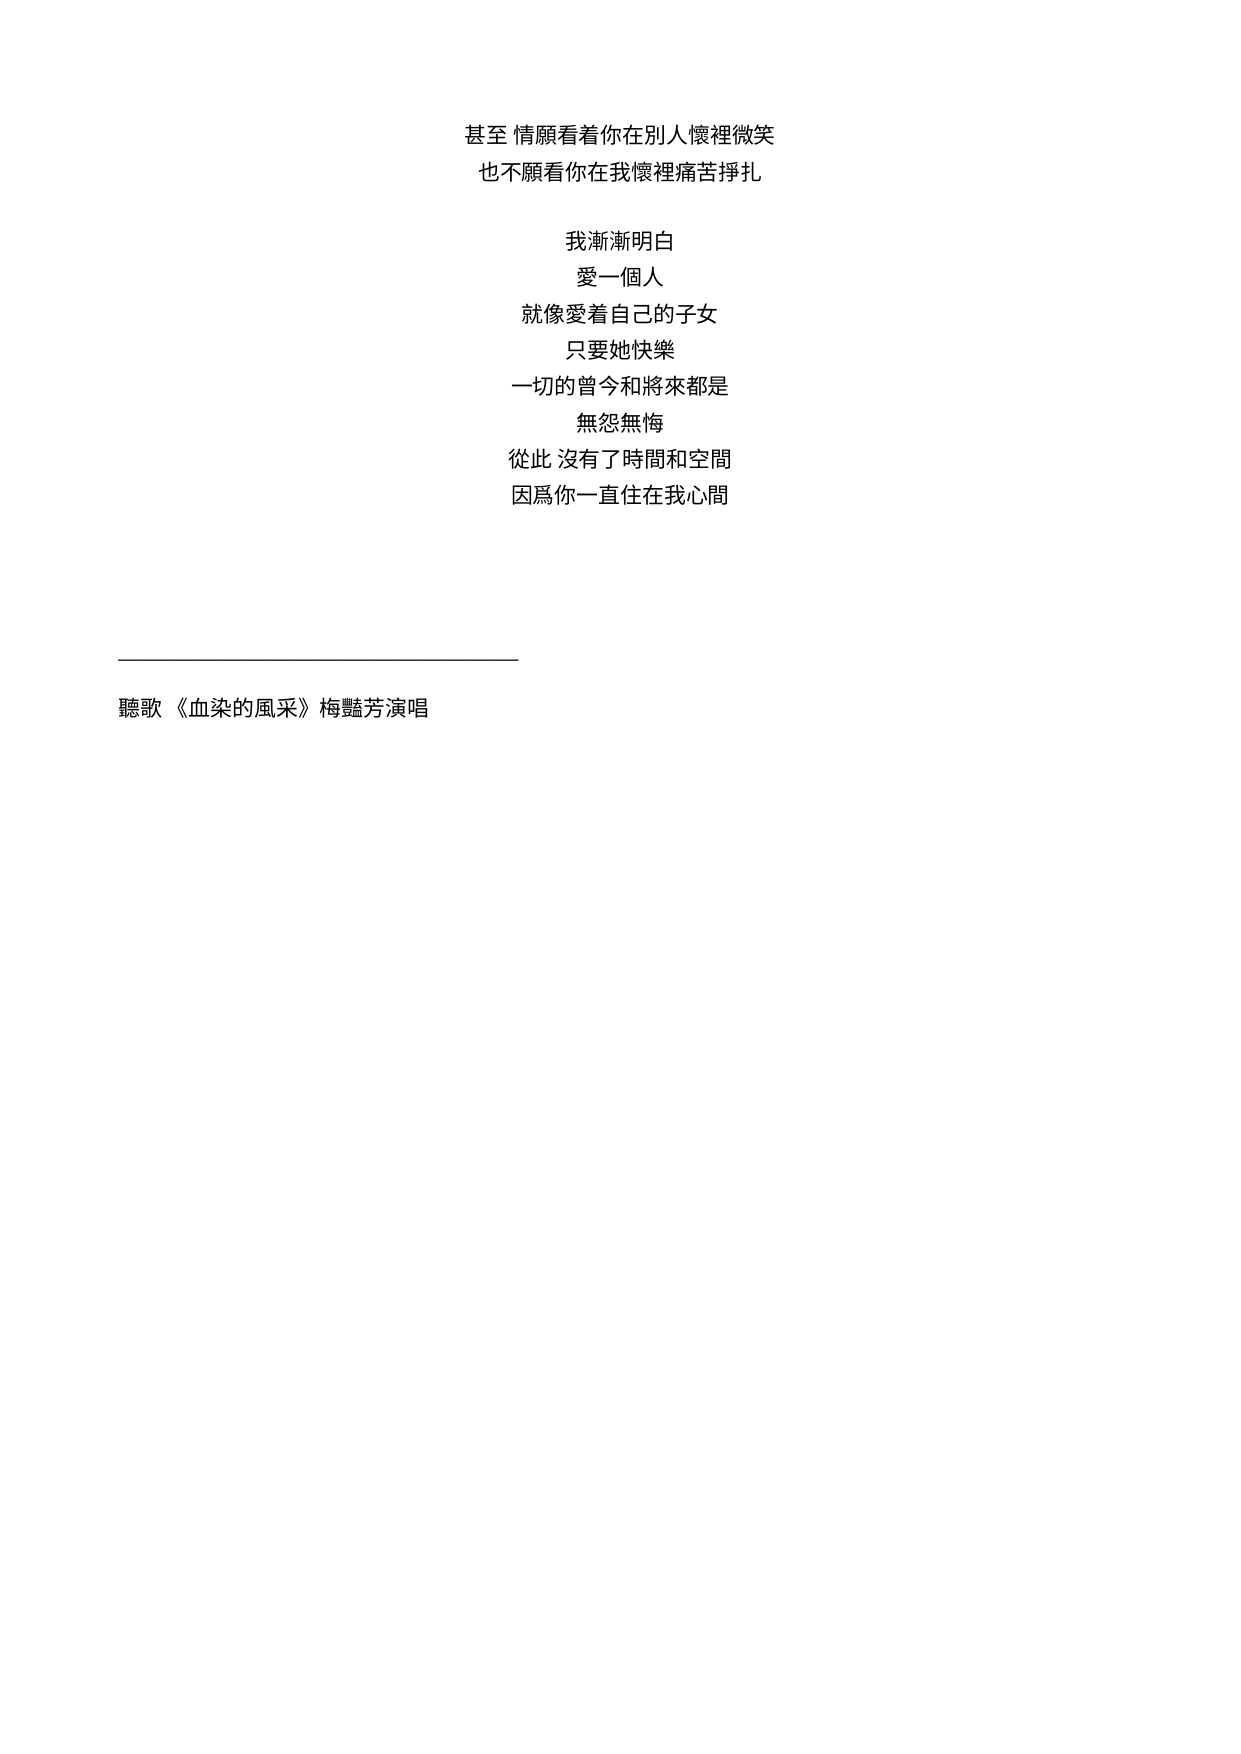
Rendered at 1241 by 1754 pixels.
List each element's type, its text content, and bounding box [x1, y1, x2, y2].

text 也不願看你在我懷裡痛苦掙扎 [118, 154, 1122, 186]
text 愛一個人 [118, 260, 1122, 292]
text 一切的曾今和將來都是 [118, 369, 1122, 401]
text 只要她快樂 [118, 333, 1122, 364]
text 聽歌 《血染的風采》梅豔芳演唱 [118, 691, 1122, 722]
text 甚至 情願看着你在別人懷裡微笑 [118, 118, 1122, 150]
text 從此 沒有了時間和空間 [118, 442, 1122, 474]
text 就像愛着自己的子女 [118, 297, 1122, 328]
text ———————————————— [118, 643, 1122, 672]
text 無怨無悔 [118, 406, 1122, 437]
text 我漸漸明白 [118, 224, 1122, 256]
text 因爲你一直住在我心間 [118, 478, 1122, 510]
